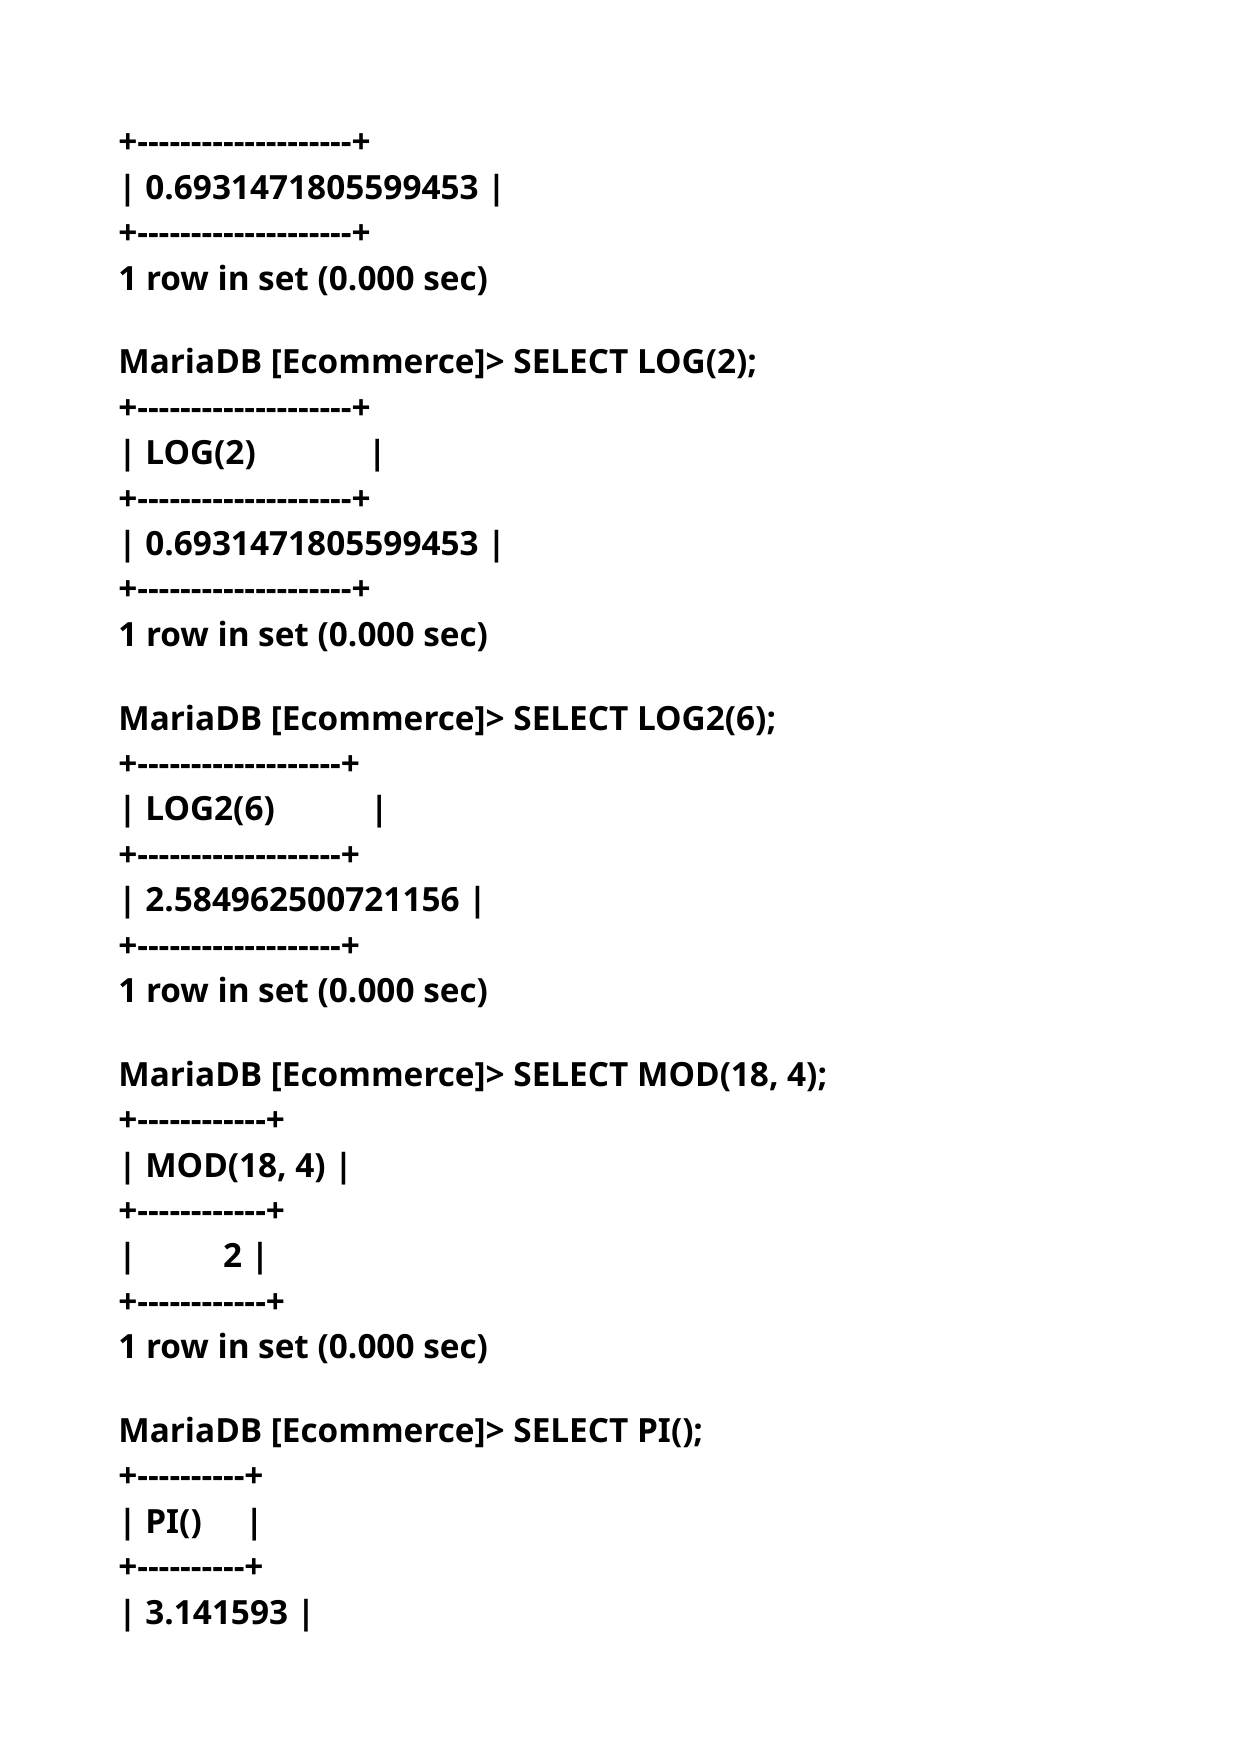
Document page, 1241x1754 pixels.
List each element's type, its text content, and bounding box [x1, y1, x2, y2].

text | 2 | [118, 1232, 1122, 1278]
text 1 row in set (0.000 sec) [118, 1323, 1122, 1368]
text +------------+ [118, 1278, 1122, 1323]
text +------------+ [118, 1096, 1122, 1141]
text 1 row in set (0.000 sec) [118, 254, 1122, 300]
text MariaDB [Ecommerce]> SELECT MOD(18, 4); [118, 1051, 1122, 1096]
text MariaDB [Ecommerce]> SELECT LOG2(6); [118, 694, 1122, 740]
text +--------------------+ [118, 474, 1122, 520]
text | MOD(18, 4) | [118, 1141, 1122, 1187]
text +--------------------+ [118, 383, 1122, 429]
text +--------------------+ [118, 118, 1122, 163]
text +-------------------+ [118, 831, 1122, 876]
text +--------------------+ [118, 209, 1122, 254]
text | 0.6931471805599453 | [118, 163, 1122, 209]
text +----------+ [118, 1452, 1122, 1498]
text | PI() | [118, 1498, 1122, 1543]
text MariaDB [Ecommerce]> SELECT PI(); [118, 1407, 1122, 1452]
text 1 row in set (0.000 sec) [118, 611, 1122, 656]
text 1 row in set (0.000 sec) [118, 967, 1122, 1012]
text | LOG(2) | [118, 429, 1122, 474]
text +----------+ [118, 1543, 1122, 1588]
text +--------------------+ [118, 565, 1122, 611]
text | 2.584962500721156 | [118, 876, 1122, 921]
text +------------+ [118, 1187, 1122, 1232]
text | 0.6931471805599453 | [118, 520, 1122, 565]
text | LOG2(6) | [118, 785, 1122, 831]
text MariaDB [Ecommerce]> SELECT LOG(2); [118, 338, 1122, 383]
text +-------------------+ [118, 740, 1122, 785]
text +-------------------+ [118, 921, 1122, 967]
text | 3.141593 | [118, 1588, 1122, 1634]
